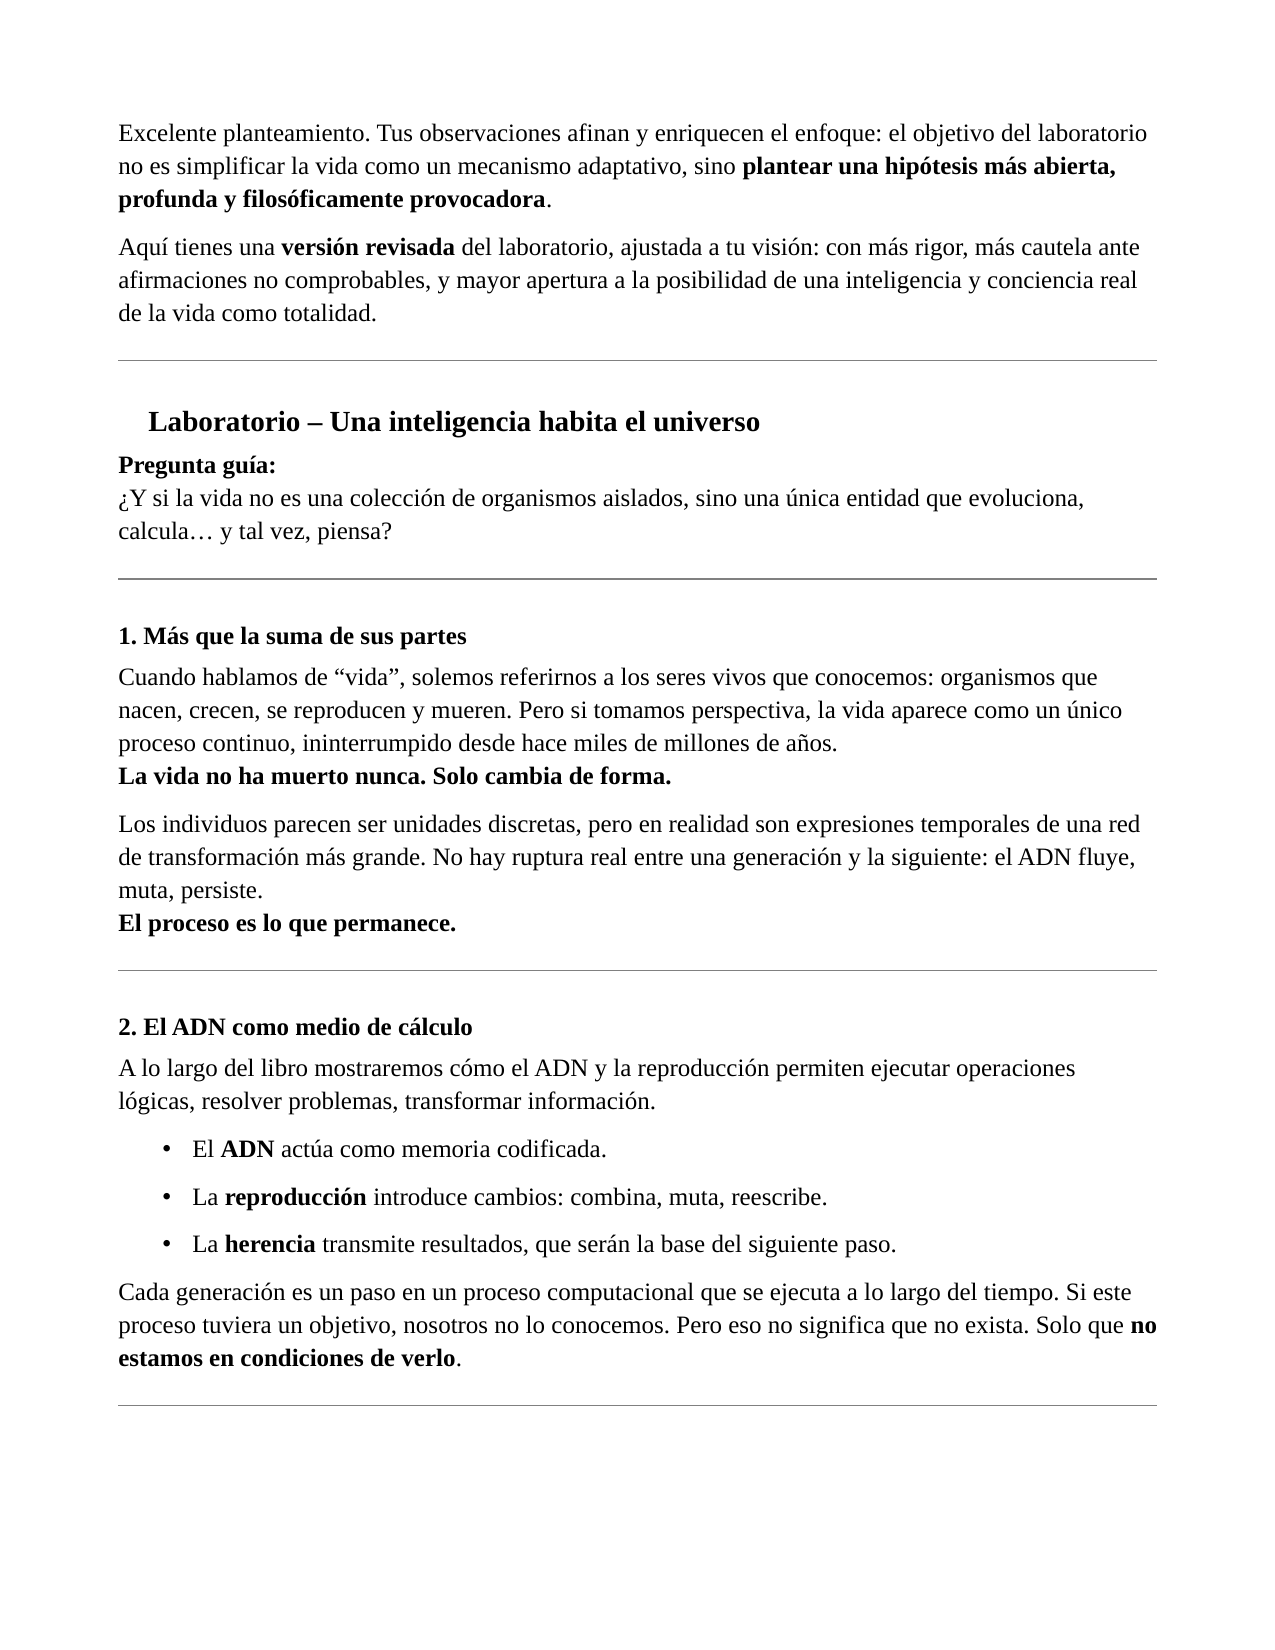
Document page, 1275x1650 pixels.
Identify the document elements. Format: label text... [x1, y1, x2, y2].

list El ADN actúa como memoria codificada. [162, 1134, 1157, 1163]
list La reproducción introduce cambios: combina, muta, reescribe. [162, 1182, 1157, 1210]
text Excelente planteamiento. Tus observaciones afinan y enriquecen el enfoque: el objetivo del laboratorio no es simplificar la vida como un mecanismo adaptativo, sino plantear una hipótesis más abierta, profunda y filosóficamente provocadora. [118, 118, 1157, 213]
text Los individuos parecen ser unidades discretas, pero en realidad son expresiones temporales de una red de transformación más grande. No hay ruptura real entre una generación y la siguiente: el ADN fluye, muta, persiste. El proceso es lo que permanece. [118, 809, 1157, 936]
text Cada generación es un paso en un proceso computacional que se ejecuta a lo largo del tiempo. Si este proceso tuviera un objetivo, nosotros no lo conocemos. Pero eso no significa que no exista. Solo que no estamos en condiciones de verlo. [118, 1277, 1157, 1372]
subtitle 1. Más que la suma de sus partes [118, 621, 1157, 649]
text A lo largo del libro mostraremos cómo el ADN y la reproducción permiten ejecutar operaciones lógicas, resolver problemas, transformar información. [118, 1053, 1157, 1115]
text Pregunta guía: ¿Y si la vida no es una colección de organismos aislados, sino una única entidad que evoluciona, calcula… y tal vez, piensa? [118, 450, 1157, 545]
text Aquí tienes una versión revisada del laboratorio, ajustada a tu visión: con más rigor, más cautela ante afirmaciones no comprobables, y mayor apertura a la posibilidad de una inteligencia y conciencia real de la vida como totalidad. [118, 232, 1157, 327]
text Cuando hablamos de “vida”, solemos referirnos a los seres vivos que conocemos: organismos que nacen, crecen, se reproducen y mueren. Pero si tomamos perspectiva, la vida aparece como un único proceso continuo, ininterrumpido desde hace miles de millones de años. La vida no ha muerto nunca. Solo cambia de forma. [118, 662, 1157, 790]
subtitle 2. El ADN como medio de cálculo [118, 1012, 1157, 1041]
subtitle 🧪 Laboratorio – Una inteligencia habita el universo [118, 404, 1157, 438]
list La herencia transmite resultados, que serán la base del siguiente paso. [162, 1229, 1157, 1258]
